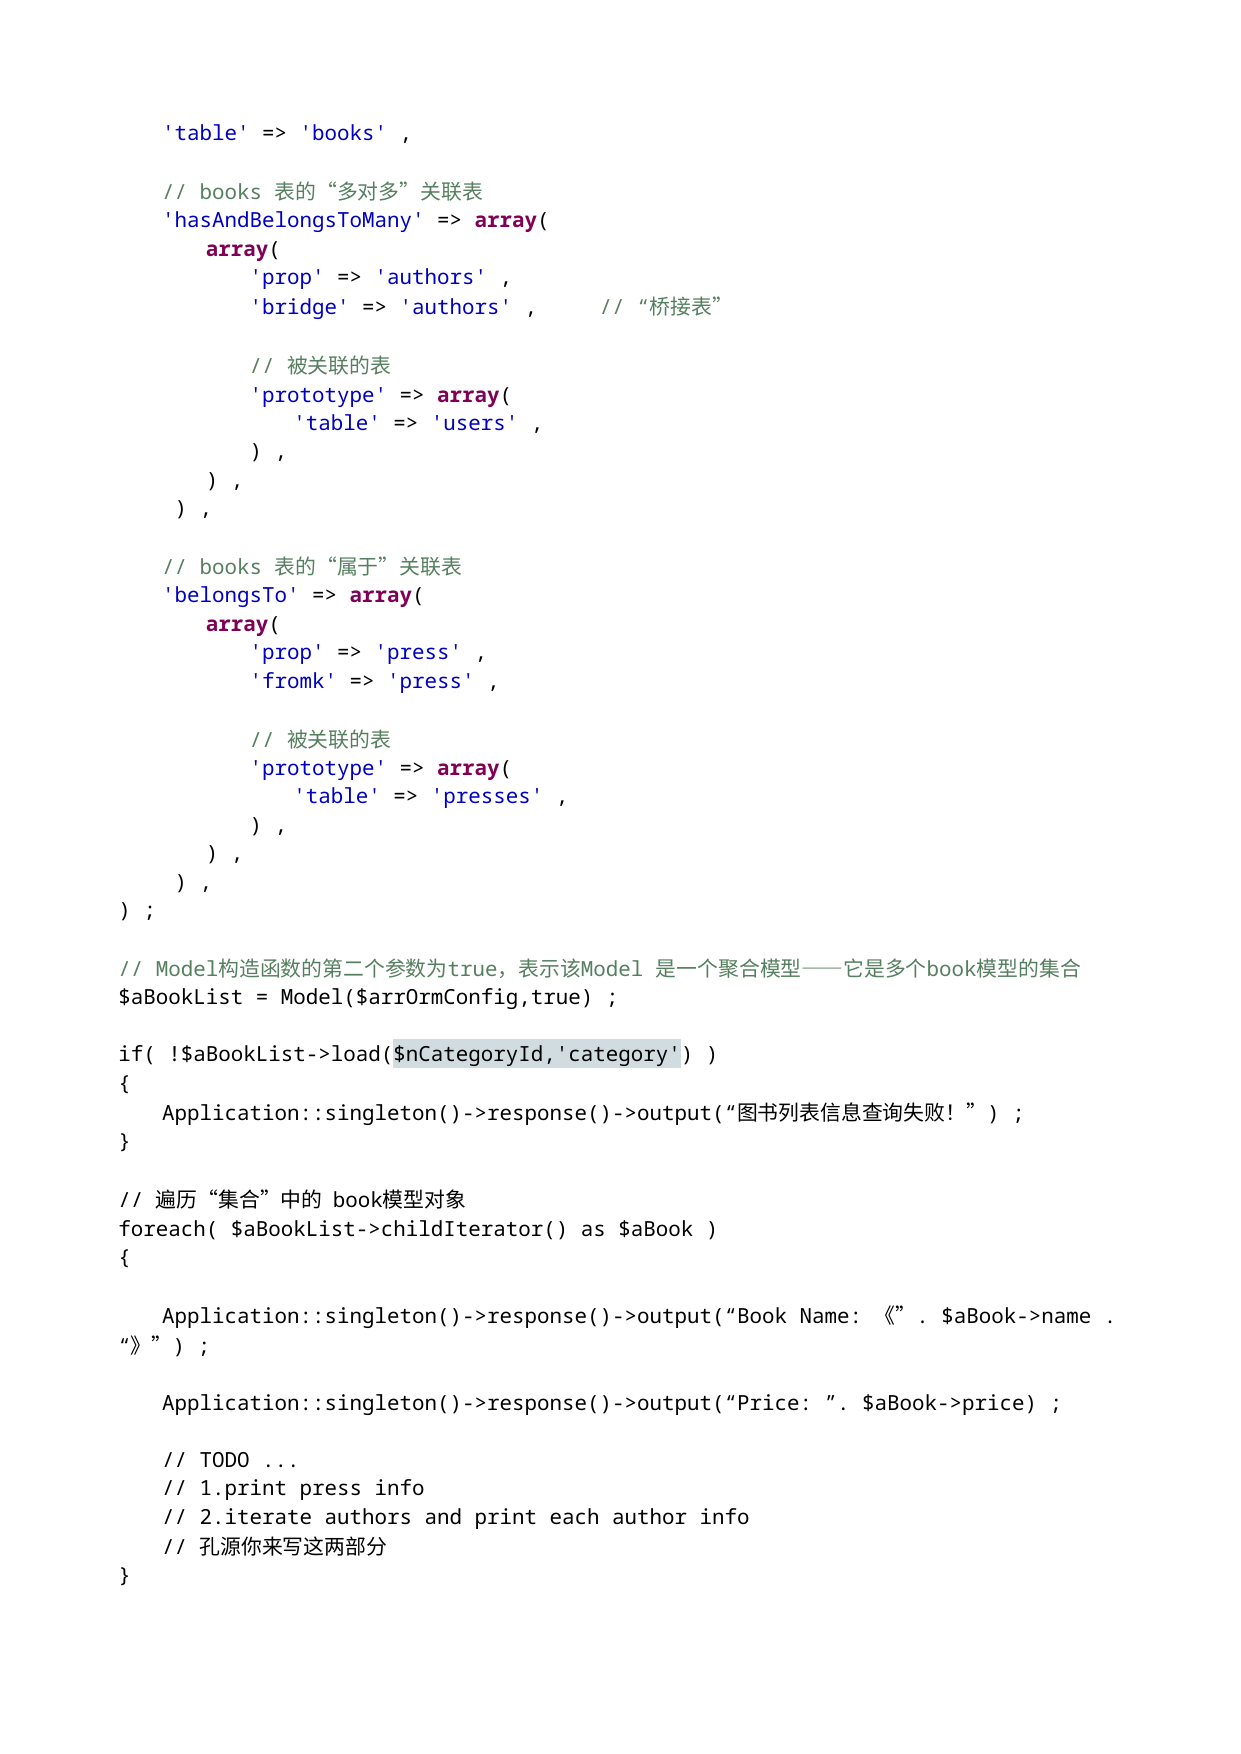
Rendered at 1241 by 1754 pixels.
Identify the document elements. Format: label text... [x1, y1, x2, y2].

text 'bridge' => 'authors' , // “桥接表” [118, 291, 1122, 321]
text array( [118, 234, 1122, 262]
text // 被关联的表 [118, 349, 1122, 380]
text 'table' => 'users' , [118, 408, 1122, 437]
text 'table' => 'presses' , [118, 782, 1122, 810]
text Application::singleton()->response()->output(“图书列表信息查询失败！”) ; [118, 1096, 1122, 1127]
text $aBookList = Model($arrOrmConfig,true) ; [118, 982, 1122, 1011]
text if( !$aBookList->load($nCategoryId,'category') ) [118, 1039, 1122, 1068]
text ) , [118, 838, 1122, 867]
text 'hasAndBelongsToMany' => array( [118, 205, 1122, 234]
text ) , [118, 465, 1122, 493]
text { [118, 1068, 1122, 1096]
text 'fromk' => 'press' , [118, 666, 1122, 694]
text array( [118, 609, 1122, 637]
text Application::singleton()->response()->output(“Price: ”. $aBook->price) ; [118, 1388, 1122, 1417]
text 'prop' => 'press' , [118, 637, 1122, 666]
text // books 表的“多对多”关联表 [118, 175, 1122, 205]
text // 被关联的表 [118, 723, 1122, 753]
text 'prototype' => array( [118, 380, 1122, 408]
text ) , [118, 493, 1122, 522]
text // 2.iterate authors and print each author info [118, 1502, 1122, 1530]
text { [118, 1242, 1122, 1271]
text // 遍历“集合”中的 book模型对象 [118, 1183, 1122, 1214]
text } [118, 1561, 1122, 1589]
text 'belongsTo' => array( [118, 581, 1122, 609]
text Application::singleton()->response()->output(“Book Name: 《”. $aBook->name . “》”) ; [118, 1299, 1122, 1360]
text foreach( $aBookList->childIterator() as $aBook ) [118, 1214, 1122, 1242]
text 'prop' => 'authors' , [118, 262, 1122, 291]
text // 1.print press info [118, 1473, 1122, 1502]
text } [118, 1127, 1122, 1155]
text // 孔源你来写这两部分 [118, 1530, 1122, 1561]
text 'table' => 'books' , [118, 118, 1122, 147]
text // TODO ... [118, 1445, 1122, 1473]
text ) , [118, 437, 1122, 465]
text ) , [118, 867, 1122, 895]
text ) ; [118, 895, 1122, 924]
text 'prototype' => array( [118, 753, 1122, 782]
text ) , [118, 810, 1122, 838]
text // Model构造函数的第二个参数为true，表示该Model 是一个聚合模型——它是多个book模型的集合 [118, 952, 1122, 982]
text // books 表的“属于”关联表 [118, 550, 1122, 581]
